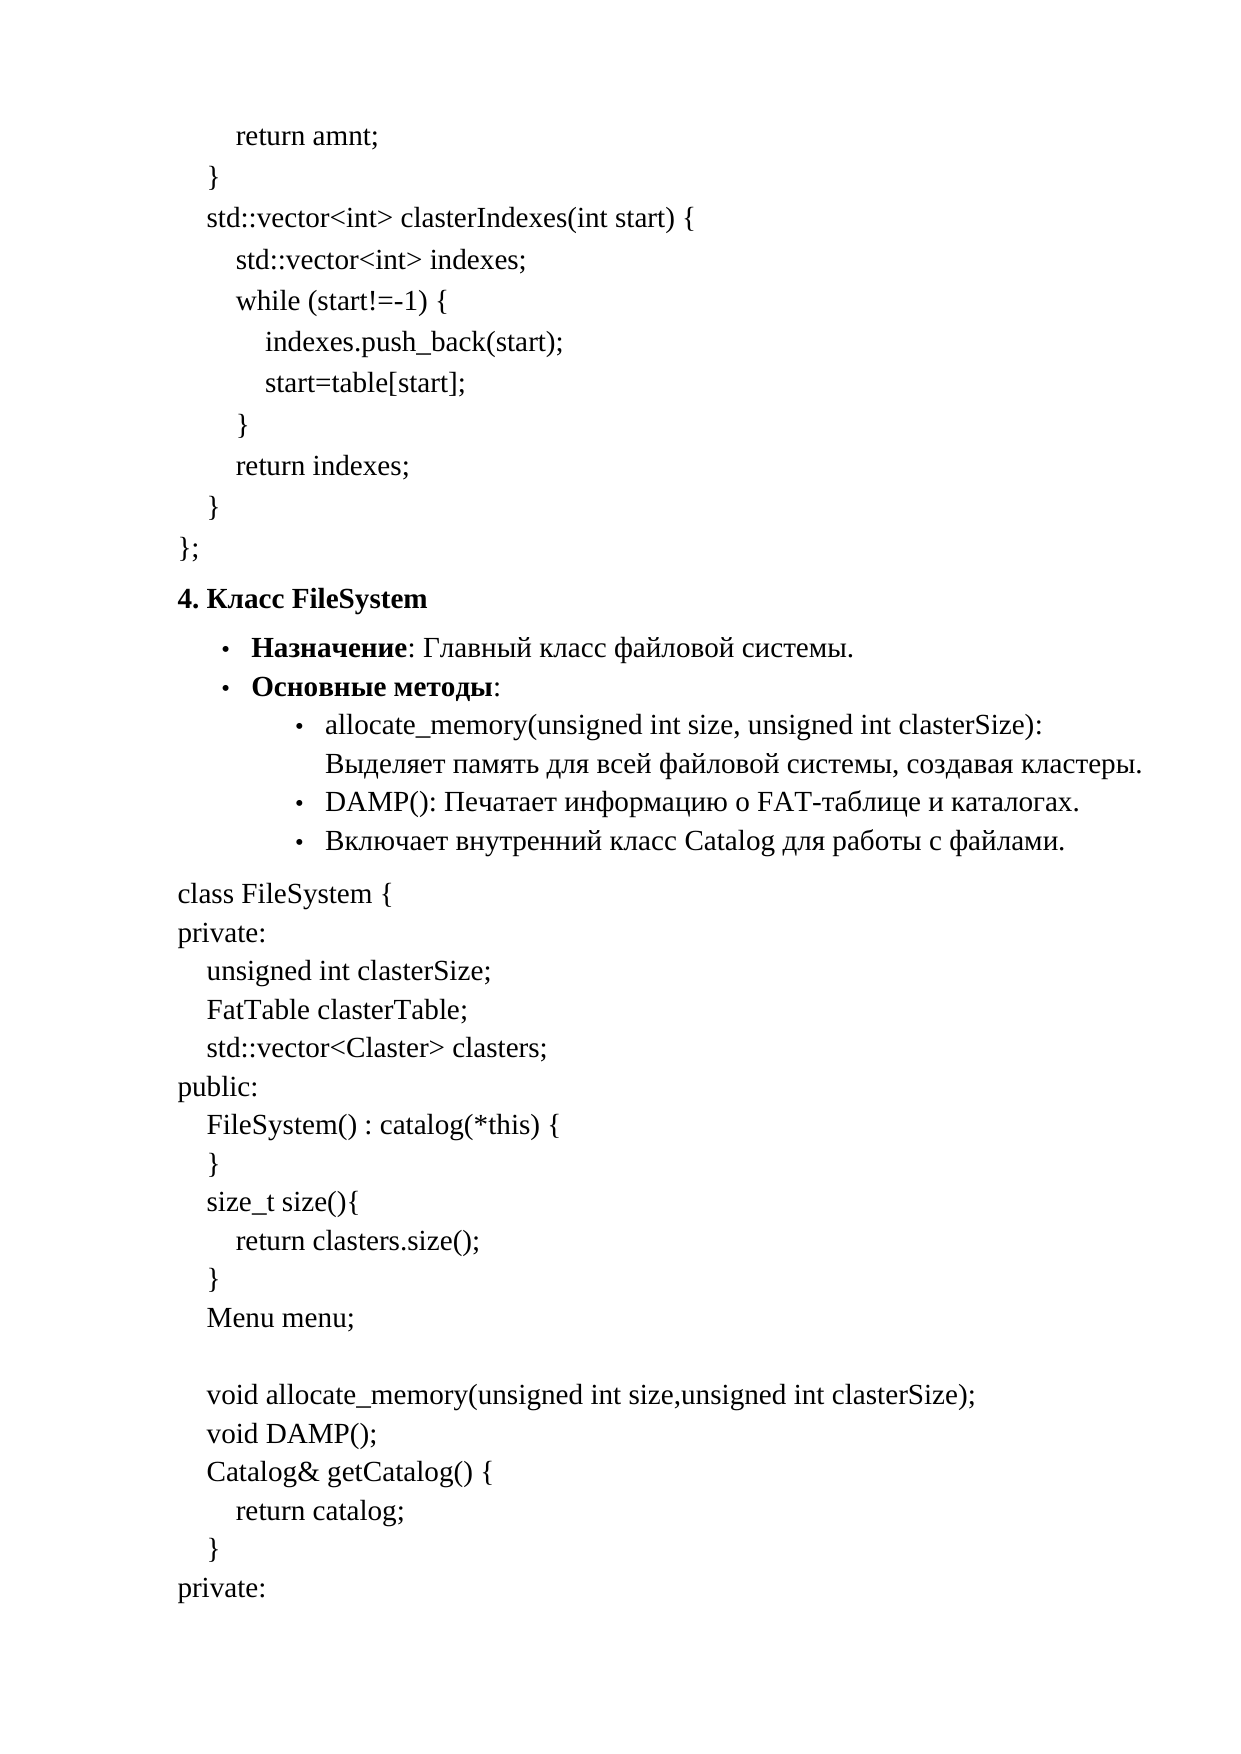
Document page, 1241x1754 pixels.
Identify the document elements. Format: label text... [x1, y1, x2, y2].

subtitle 4. Класс FileSystem [177, 582, 1152, 615]
text } [177, 1531, 1152, 1565]
text void DAMP(); [177, 1416, 1152, 1449]
list Основные методы: [222, 669, 1152, 702]
text indexes.push_back(start); [177, 324, 1152, 358]
text Menu menu; [177, 1300, 1152, 1334]
text start=table[start]; [177, 366, 1152, 399]
text private: [177, 915, 1152, 948]
text return indexes; [177, 448, 1152, 482]
text std::vector<int> indexes; [177, 242, 1152, 275]
list allocate_memory(unsigned int size, unsigned int clasterSize): Выделяет память для всей файловой системы, создавая кластеры. [295, 707, 1152, 779]
text return amnt; [177, 118, 1152, 152]
text void allocate_memory(unsigned int size,unsigned int clasterSize); [177, 1377, 1152, 1411]
text class FileSystem { [177, 876, 1152, 910]
text FatTable clasterTable; [177, 992, 1152, 1025]
text size_t size(){ [177, 1184, 1152, 1218]
text return clasters.size(); [177, 1223, 1152, 1257]
text } [177, 489, 1152, 523]
list DAMP(): Печатает информацию о FAT-таблице и каталогах. [295, 784, 1152, 818]
text public: [177, 1069, 1152, 1102]
list Включает внутренний класс Catalog для работы с файлами. [295, 823, 1152, 857]
text std::vector<int> clasterIndexes(int start) { [177, 201, 1152, 234]
text } [177, 1146, 1152, 1179]
text while (start!=-1) { [177, 283, 1152, 317]
text } [177, 159, 1152, 193]
text } [177, 407, 1152, 440]
text return catalog; [177, 1493, 1152, 1526]
text Catalog& getCatalog() { [177, 1454, 1152, 1488]
text std::vector<Claster> clasters; [177, 1030, 1152, 1064]
text private: [177, 1570, 1152, 1603]
text }; [177, 531, 1152, 564]
text } [177, 1262, 1152, 1295]
list Назначение: Главный класс файловой системы. [222, 630, 1152, 664]
text FileSystem() : catalog(*this) { [177, 1107, 1152, 1141]
text unsigned int clasterSize; [177, 953, 1152, 987]
